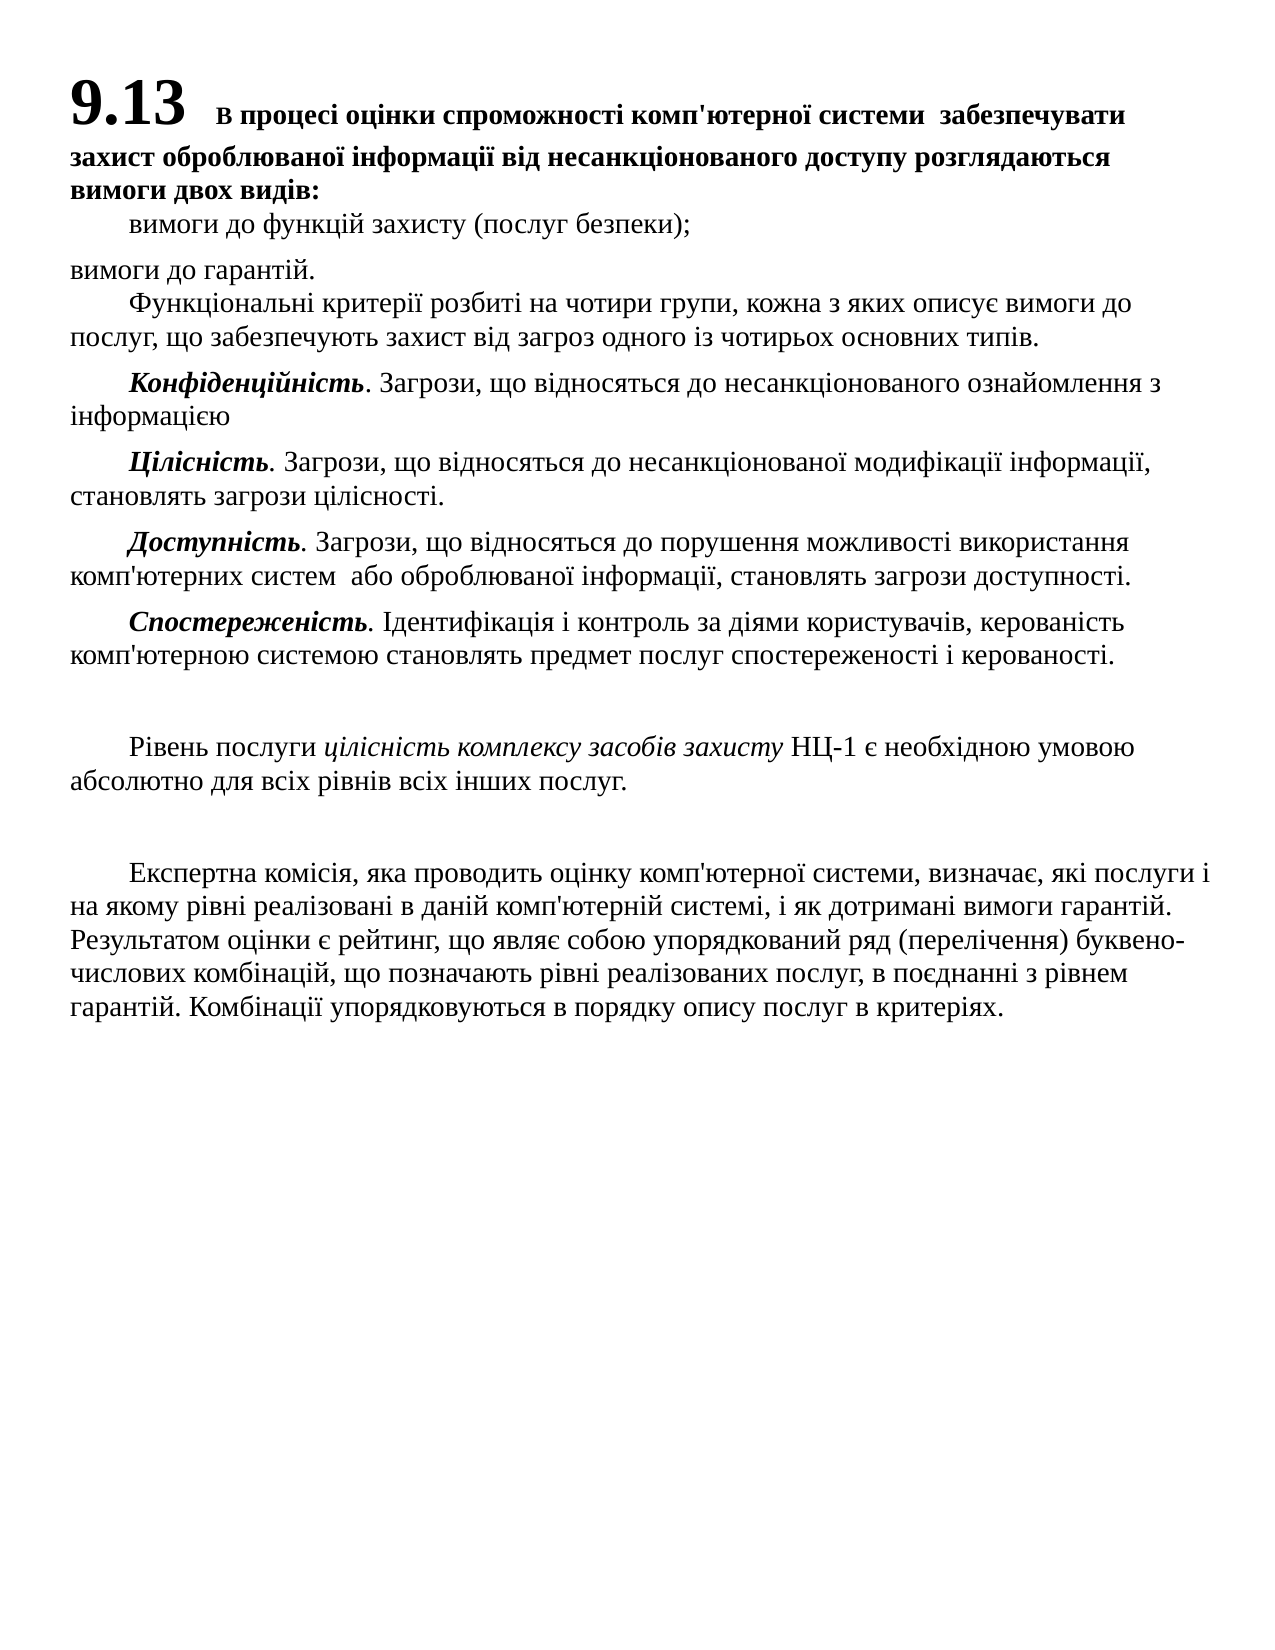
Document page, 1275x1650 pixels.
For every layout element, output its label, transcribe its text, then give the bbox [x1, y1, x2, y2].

text Доступність. Загрози, що відносяться до порушення можливості використання комп'ютерних систем або оброблюваної інформації, становлять загрози доступності. [70, 524, 1212, 591]
text Функціональні критерії розбиті на чотири групи, кожна з яких описує вимоги до послуг, що забезпечують захист від загроз одного із чотирьох основних типів. [70, 285, 1212, 352]
text Експертна комісія, яка проводить оцінку комп'ютерної системи, визначає, які послуги і на якому рівні реалізовані в даній комп'ютерній системі, і як дотримані вимоги гарантій. Результатом оцінки є рейтинг, що являє собою упорядкований ряд (перелічення) буквено-числових комбінацій, що позначають рівні реалізованих послуг, в поєднанні з рівнем гарантій. Комбінації упорядковуються в порядку опису послуг в критеріях. [70, 855, 1212, 1023]
text Спостереженість. Ідентифікація і контроль за діями користувачів, керованість комп'ютерною системою становлять предмет послуг спостереженості і керованості. [70, 604, 1212, 671]
text 9.13 В процесі оцінки спроможності комп'ютерної системи забезпечувати захист оброблюваної інформації від несанкціонованого доступу розглядаються вимоги двох видів: [70, 62, 1212, 206]
text вимоги до гарантій. [70, 252, 1212, 285]
text вимоги до функцій захисту (послуг безпеки); [70, 206, 1212, 239]
text Рівень послуги цілісність комплексу засобів захисту НЦ-1 є необхідною умовою абсолютно для всіх рівнів всіх інших послуг. [70, 729, 1212, 796]
text Цілісність. Загрози, що відносяться до несанкціонованої модифікації інформації, становлять загрози цілісності. [70, 444, 1212, 512]
text Конфіденційність. Загрози, що відносяться до несанкціонованого ознайомлення з інформацією [70, 365, 1212, 432]
